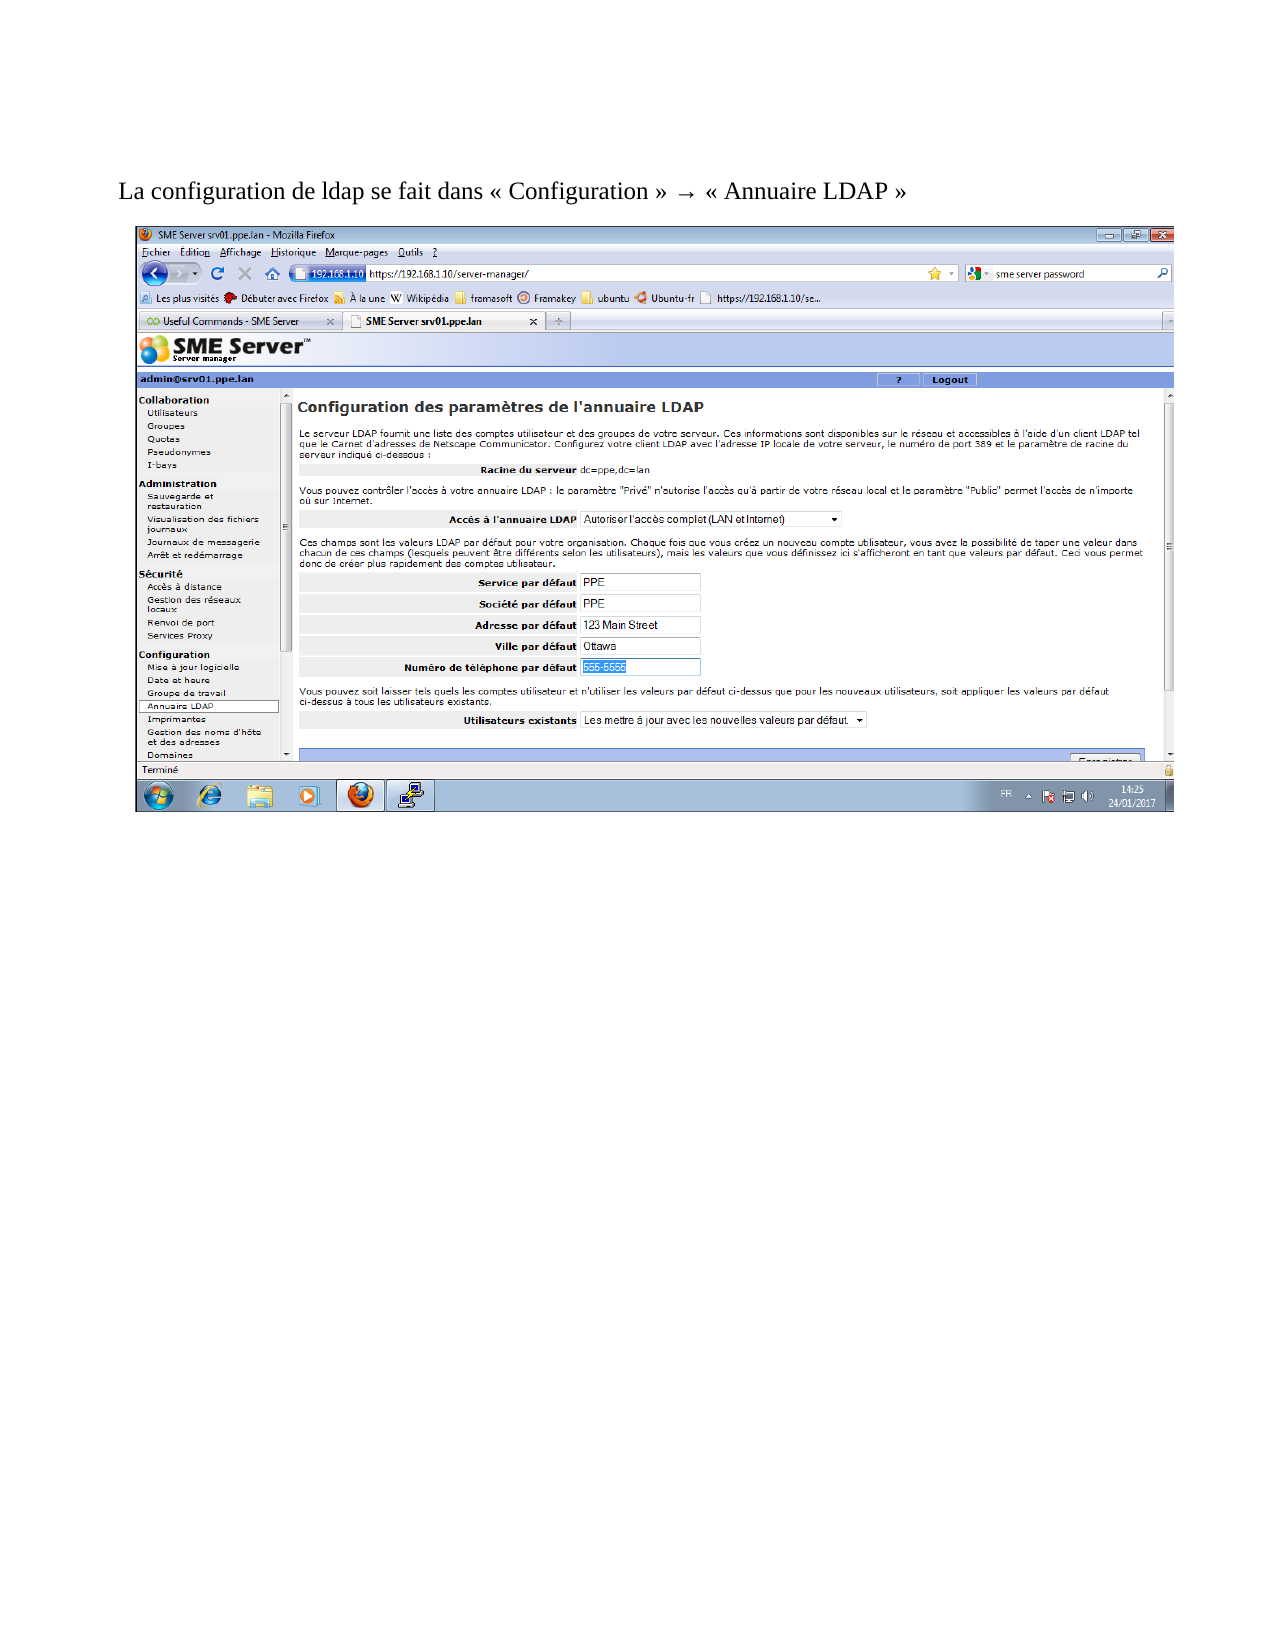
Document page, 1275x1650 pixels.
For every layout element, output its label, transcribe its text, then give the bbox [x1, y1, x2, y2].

picture [135, 226, 1174, 812]
text La configuration de ldap se fait dans « Configuration » → « Annuaire LDAP » [118, 176, 1157, 841]
